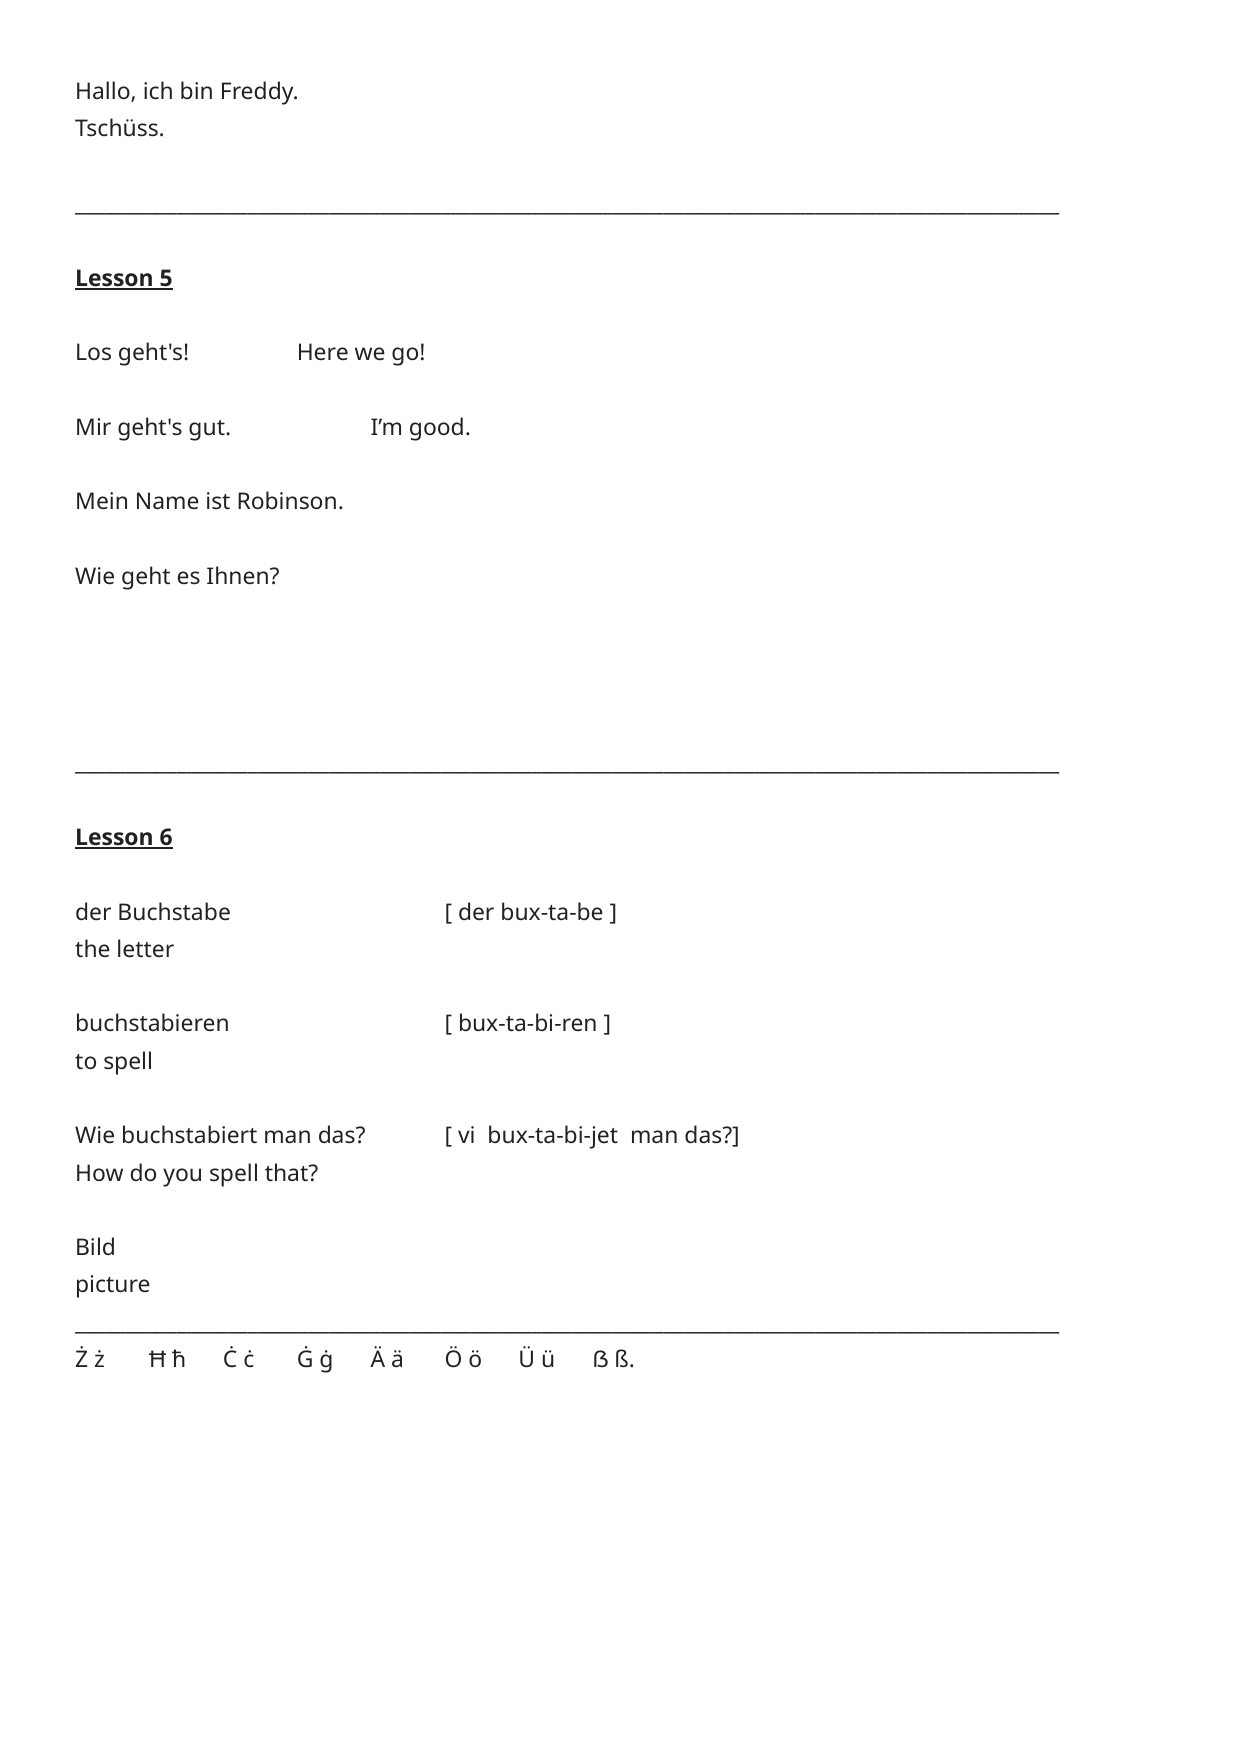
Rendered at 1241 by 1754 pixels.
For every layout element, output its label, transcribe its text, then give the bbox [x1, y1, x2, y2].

text to spell [75, 1044, 1165, 1076]
text Tschüss. [75, 112, 1165, 143]
text Lesson 5 [75, 261, 1165, 293]
text Wie buchstabiert man das? [ vi bux-ta-bi-jet man das?] [75, 1119, 1165, 1150]
text Mir geht's gut. I’m good. [75, 411, 1165, 442]
text _________________________________________________________________________________________________ [75, 187, 1165, 218]
text Mein Name ist Robinson. [75, 485, 1165, 516]
text Lesson 6 [75, 821, 1165, 852]
text the letter [75, 933, 1165, 964]
text Bild [75, 1231, 1165, 1262]
text buchstabieren [ bux-ta-bi-ren ] [75, 1007, 1165, 1038]
text Wie geht es Ihnen? [75, 560, 1165, 591]
text _________________________________________________________________________________________________ [75, 1306, 1165, 1337]
text Ż ż Ħ ħ Ċ ċ Ġ ġ Ä ä Ö ö Ü ü ẞ ß. [75, 1343, 1165, 1374]
text der Buchstabe [ der bux-ta-be ] [75, 895, 1165, 927]
text Hallo, ich bin Freddy. [75, 75, 1165, 106]
text Los geht's! Here we go! [75, 336, 1165, 367]
text _________________________________________________________________________________________________ [75, 746, 1165, 777]
text How do you spell that? [75, 1156, 1165, 1188]
text picture [75, 1268, 1165, 1299]
